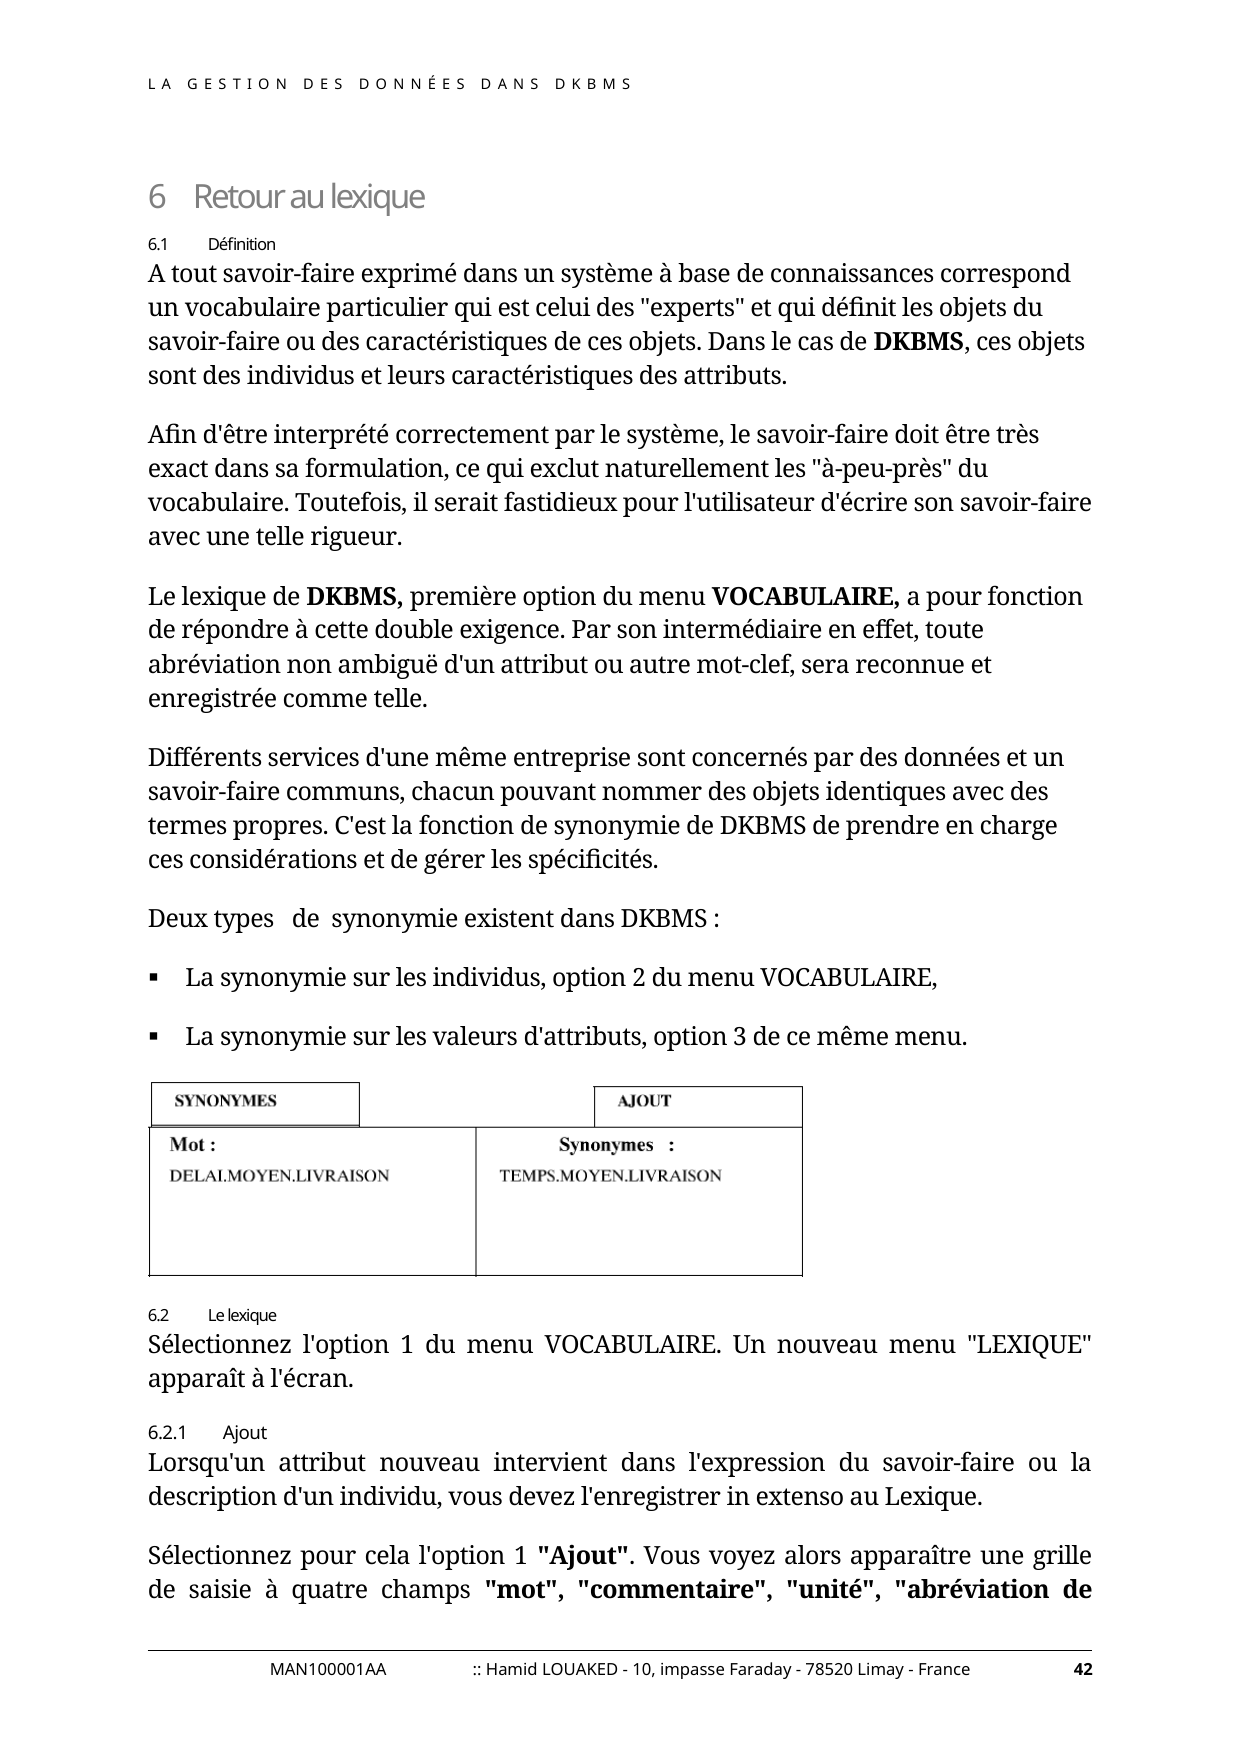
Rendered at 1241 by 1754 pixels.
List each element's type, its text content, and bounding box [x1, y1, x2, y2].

text A tout savoir-faire exprimé dans un système à base de connaissances correspond un vocabulaire particulier qui est celui des "experts" et qui définit les objets du savoir-faire ou des caractéristiques de ces objets. Dans le cas de DKBMS, ces objets sont des individus et leurs caractéristiques des attributs. [148, 256, 1092, 392]
text Deux types de synonymie existent dans DKBMS : [148, 901, 1092, 935]
list La synonymie sur les individus, option 2 du menu VOCABULAIRE, [148, 960, 1092, 994]
subtitle Le lexique [148, 1301, 1092, 1326]
subtitle Retour au lexique [148, 173, 1092, 218]
text Sélectionnez l'option 1 du menu VOCABULAIRE. Un nouveau menu "LEXIQUE" apparaît à l'écran. [148, 1326, 1092, 1394]
text Afin d'être interprété correctement par le système, le savoir-faire doit être très exact dans sa formulation, ce qui exclut naturellement les "à-peu-près" du vocabulaire. Toutefois, il serait fastidieux pour l'utilisateur d'écrire son savoir-faire avec une telle rigueur. [148, 417, 1092, 553]
subtitle Définition [148, 231, 1092, 256]
text Le lexique de DKBMS, première option du menu VOCABULAIRE, a pour fonction de répondre à cette double exigence. Par son intermédiaire en effet, toute abréviation non ambiguë d'un attribut ou autre mot-clef, sera reconnue et enregistrée comme telle. [148, 578, 1092, 714]
text Lorsqu'un attribut nouveau intervient dans l'expression du savoir-faire ou la description d'un individu, vous devez l'enregistrer in extenso au Lexique. [148, 1445, 1092, 1513]
text Différents services d'une même entreprise sont concernés par des données et un savoir-faire communs, chacun pouvant nommer des objets identiques avec des termes propres. C'est la fonction de synonymie de DKBMS de prendre en charge ces considérations et de gérer les spécificités. [148, 739, 1092, 876]
text Sélectionnez pour cela l'option 1 "Ajout". Vous voyez alors apparaître une grille de saisie à quatre champs "mot", "commentaire", "unité", "abréviation de [148, 1538, 1092, 1606]
list La synonymie sur les valeurs d'attributs, option 3 de ce même menu. [148, 1019, 1092, 1053]
subtitle Ajout [148, 1419, 1092, 1445]
